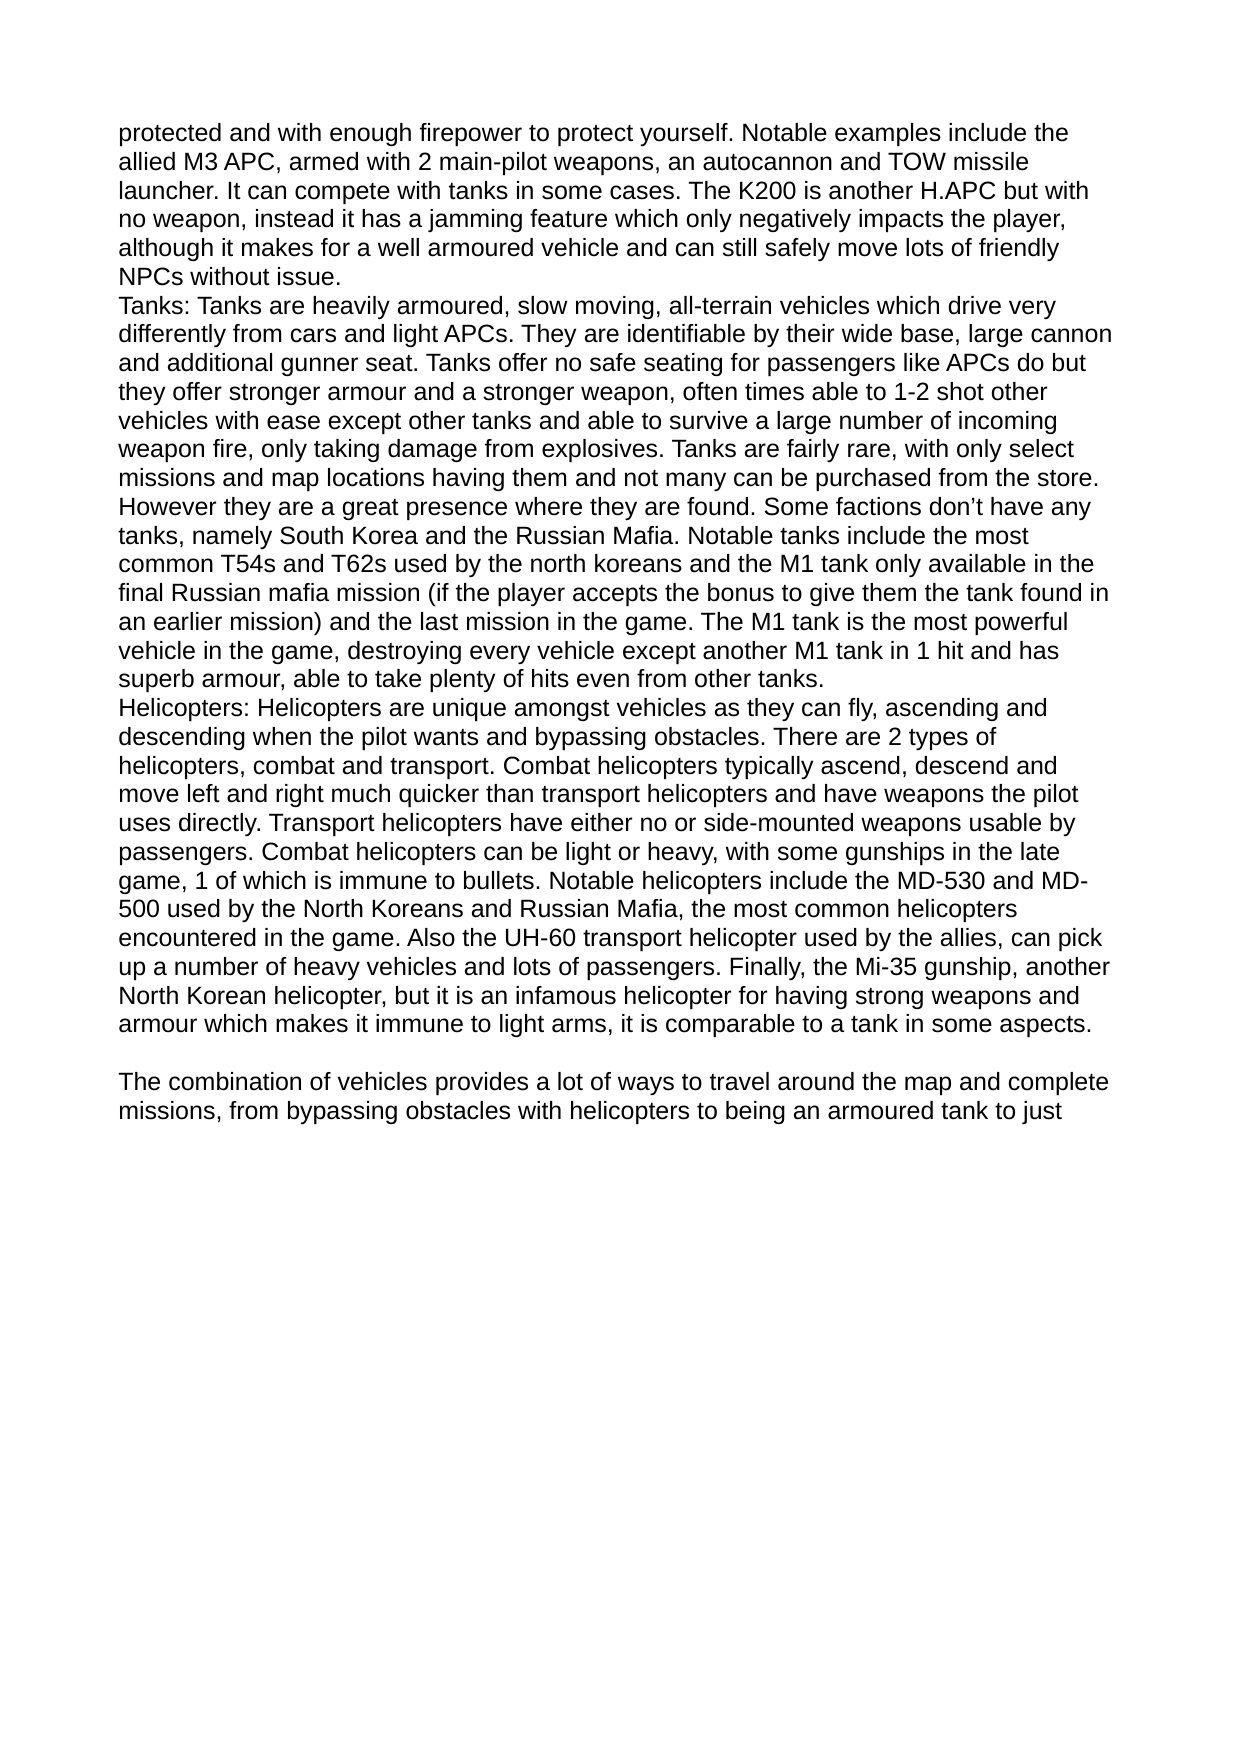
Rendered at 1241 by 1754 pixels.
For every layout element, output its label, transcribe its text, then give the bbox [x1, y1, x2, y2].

text protected and with enough firepower to protect yourself. Notable examples include the allied M3 APC, armed with 2 main-pilot weapons, an autocannon and TOW missile launcher. It can compete with tanks in some cases. The K200 is another H.APC but with no weapon, instead it has a jamming feature which only negatively impacts the player, although it makes for a well armoured vehicle and can still safely move lots of friendly NPCs without issue. [118, 118, 1122, 291]
text Helicopters: Helicopters are unique amongst vehicles as they can fly, ascending and descending when the pilot wants and bypassing obstacles. There are 2 types of helicopters, combat and transport. Combat helicopters typically ascend, descend and move left and right much quicker than transport helicopters and have weapons the pilot uses directly. Transport helicopters have either no or side-mounted weapons usable by passengers. Combat helicopters can be light or heavy, with some gunships in the late game, 1 of which is immune to bullets. Notable helicopters include the MD-530 and MD-500 used by the North Koreans and Russian Mafia, the most common helicopters encountered in the game. Also the UH-60 transport helicopter used by the allies, can pick up a number of heavy vehicles and lots of passengers. Finally, the Mi-35 gunship, another North Korean helicopter, but it is an infamous helicopter for having strong weapons and armour which makes it immune to light arms, it is comparable to a tank in some aspects. [118, 693, 1122, 1038]
text Tanks: Tanks are heavily armoured, slow moving, all-terrain vehicles which drive very differently from cars and light APCs. They are identifiable by their wide base, large cannon and additional gunner seat. Tanks offer no safe seating for passengers like APCs do but they offer stronger armour and a stronger weapon, often times able to 1-2 shot other vehicles with ease except other tanks and able to survive a large number of incoming weapon fire, only taking damage from explosives. Tanks are fairly rare, with only select missions and map locations having them and not many can be purchased from the store. However they are a great presence where they are found. Some factions don’t have any tanks, namely South Korea and the Russian Mafia. Notable tanks include the most common T54s and T62s used by the north koreans and the M1 tank only available in the final Russian mafia mission (if the player accepts the bonus to give them the tank found in an earlier mission) and the last mission in the game. The M1 tank is the most powerful vehicle in the game, destroying every vehicle except another M1 tank in 1 hit and has superb armour, able to take plenty of hits even from other tanks. [118, 291, 1122, 693]
text The combination of vehicles provides a lot of ways to travel around the map and complete missions, from bypassing obstacles with helicopters to being an armoured tank to just [118, 1067, 1122, 1124]
